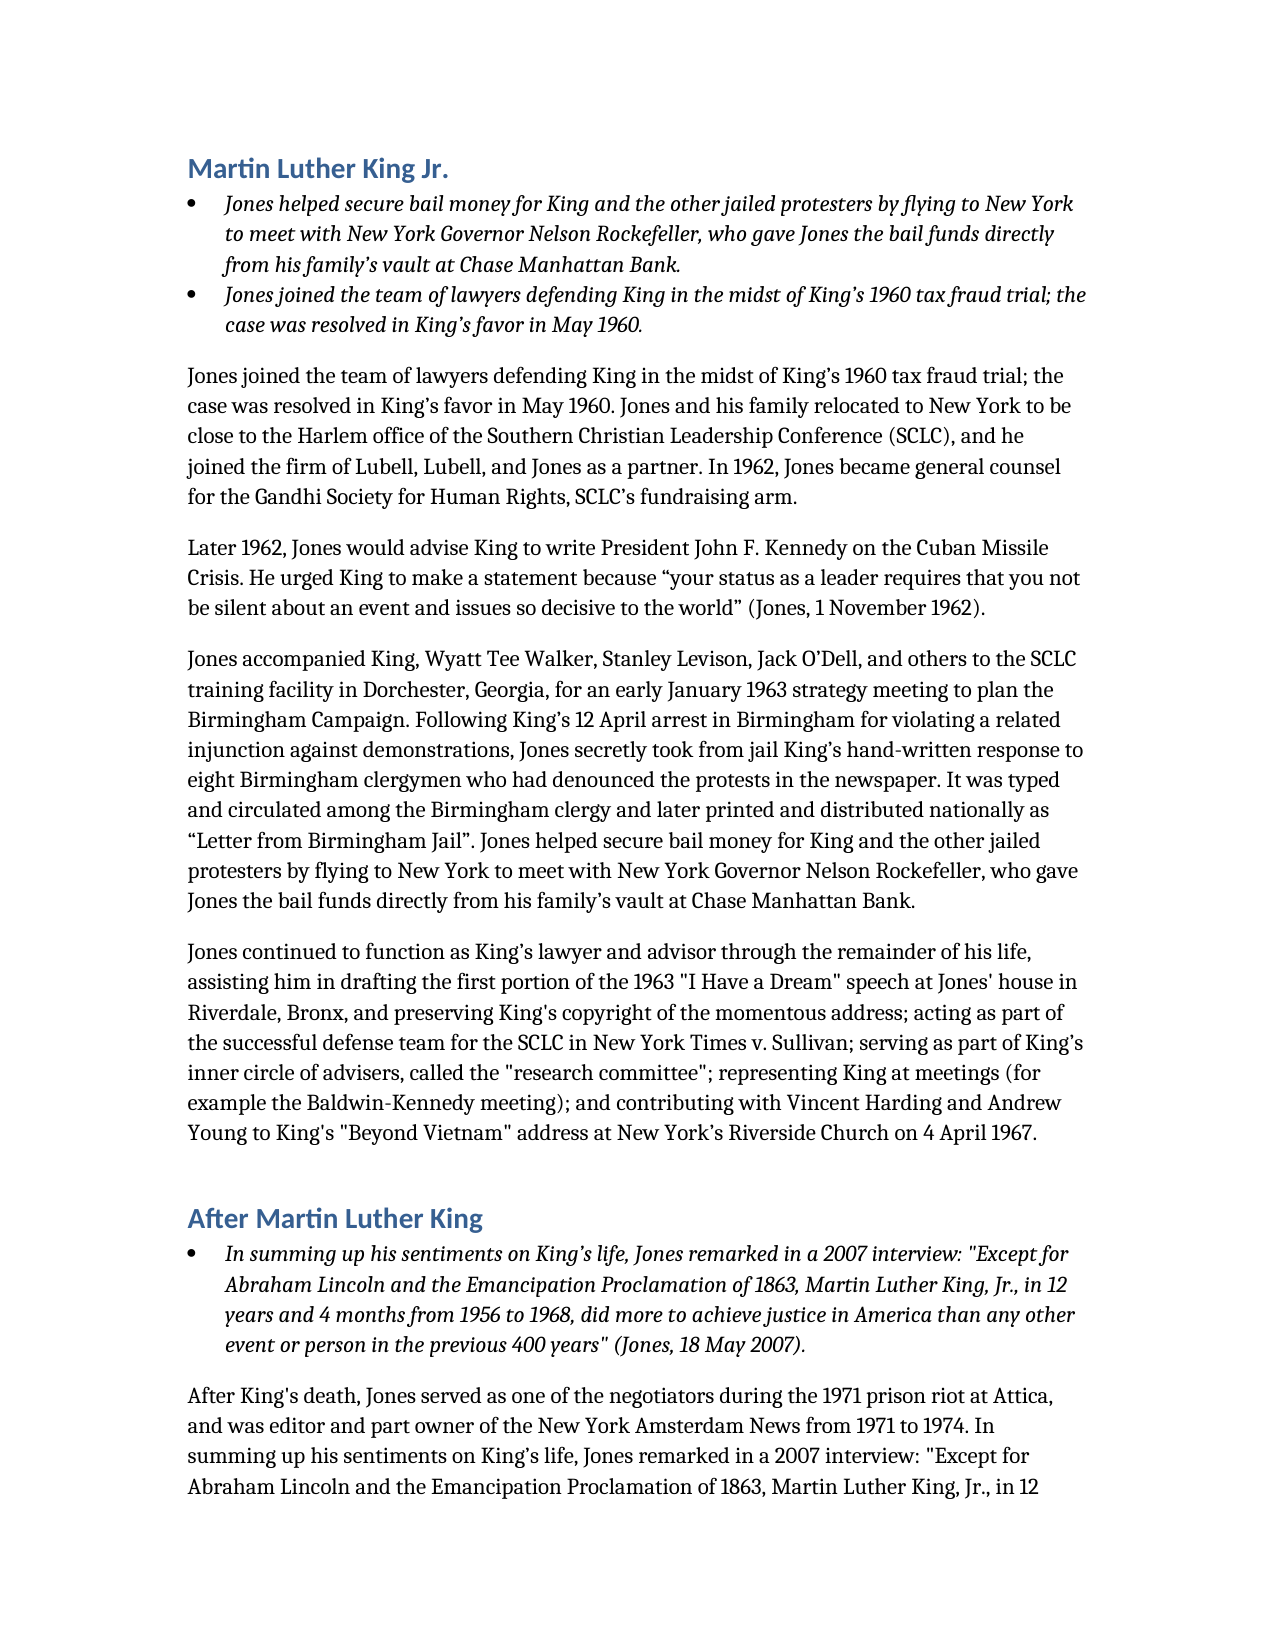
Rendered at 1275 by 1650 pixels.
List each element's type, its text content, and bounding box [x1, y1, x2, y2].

subtitle After Martin Luther King [187, 1200, 1087, 1236]
list In summing up his sentiments on King’s life, Jones remarked in a 2007 interview: "Except for Abraham Lincoln and the Emancipation Proclamation of 1863, Martin Luther King, Jr., in 12 years and 4 months from 1956 to 1968, did more to achieve justice in America than any other event or person in the previous 400 years" (Jones, 18 May 2007). [187, 1241, 1087, 1358]
text Jones continued to function as King’s lawyer and advisor through the remainder of his life, assisting him in drafting the first portion of the 1963 "I Have a Dream" speech at Jones' house in Riverdale, Bronx, and preserving King's copyright of the momentous address; acting as part of the successful defense team for the SCLC in New York Times v. Sullivan; serving as part of King’s inner circle of advisers, called the "research committee"; representing King at meetings (for example the Baldwin-Kennedy meeting); and contributing with Vincent Harding and Andrew Young to King's "Beyond Vietnam" address at New York’s Riverside Church on 4 April 1967. [187, 939, 1087, 1146]
list Jones helped secure bail money for King and the other jailed protesters by flying to New York to meet with New York Governor Nelson Rockefeller, who gave Jones the bail funds directly from his family’s vault at Chase Manhattan Bank. [187, 191, 1087, 278]
text Jones joined the team of lawyers defending King in the midst of King’s 1960 tax fraud trial; the case was resolved in King’s favor in May 1960. Jones and his family relocated to New York to be close to the Harlem office of the Southern Christian Leadership Conference (SCLC), and he joined the firm of Lubell, Lubell, and Jones as a partner. In 1962, Jones became general counsel for the Gandhi Society for Human Rights, SCLC’s fundraising arm. [187, 363, 1087, 510]
list Jones joined the team of lawyers defending King in the midst of King’s 1960 tax fraud trial; the case was resolved in King’s favor in May 1960. [187, 282, 1087, 338]
text Jones accompanied King, Wyatt Tee Walker, Stanley Levison, Jack O’Dell, and others to the SCLC training facility in Dorchester, Georgia, for an early January 1963 strategy meeting to plan the Birmingham Campaign. Following King’s 12 April arrest in Birmingham for violating a related injunction against demonstrations, Jones secretly took from jail King’s hand-written response to eight Birmingham clergymen who had denounced the protests in the newspaper. It was typed and circulated among the Birmingham clergy and later printed and distributed nationally as “Letter from Birmingham Jail”. Jones helped secure bail money for King and the other jailed protesters by flying to New York to meet with New York Governor Nelson Rockefeller, who gave Jones the bail funds directly from his family’s vault at Chase Manhattan Bank. [187, 646, 1087, 914]
text Later 1962, Jones would advise King to write President John F. Kennedy on the Cuban Missile Crisis. He urged King to make a statement because “your status as a leader requires that you not be silent about an event and issues so decisive to the world” (Jones, 1 November 1962). [187, 535, 1087, 621]
subtitle Martin Luther King Jr. [187, 150, 1087, 186]
text After King's death, Jones served as one of the negotiators during the 1971 prison riot at Attica, and was editor and part owner of the New York Amsterdam News from 1971 to 1974. In summing up his sentiments on King’s life, Jones remarked in a 2007 interview: "Except for Abraham Lincoln and the Emancipation Proclamation of 1863, Martin Luther King, Jr., in 12 [187, 1383, 1087, 1500]
